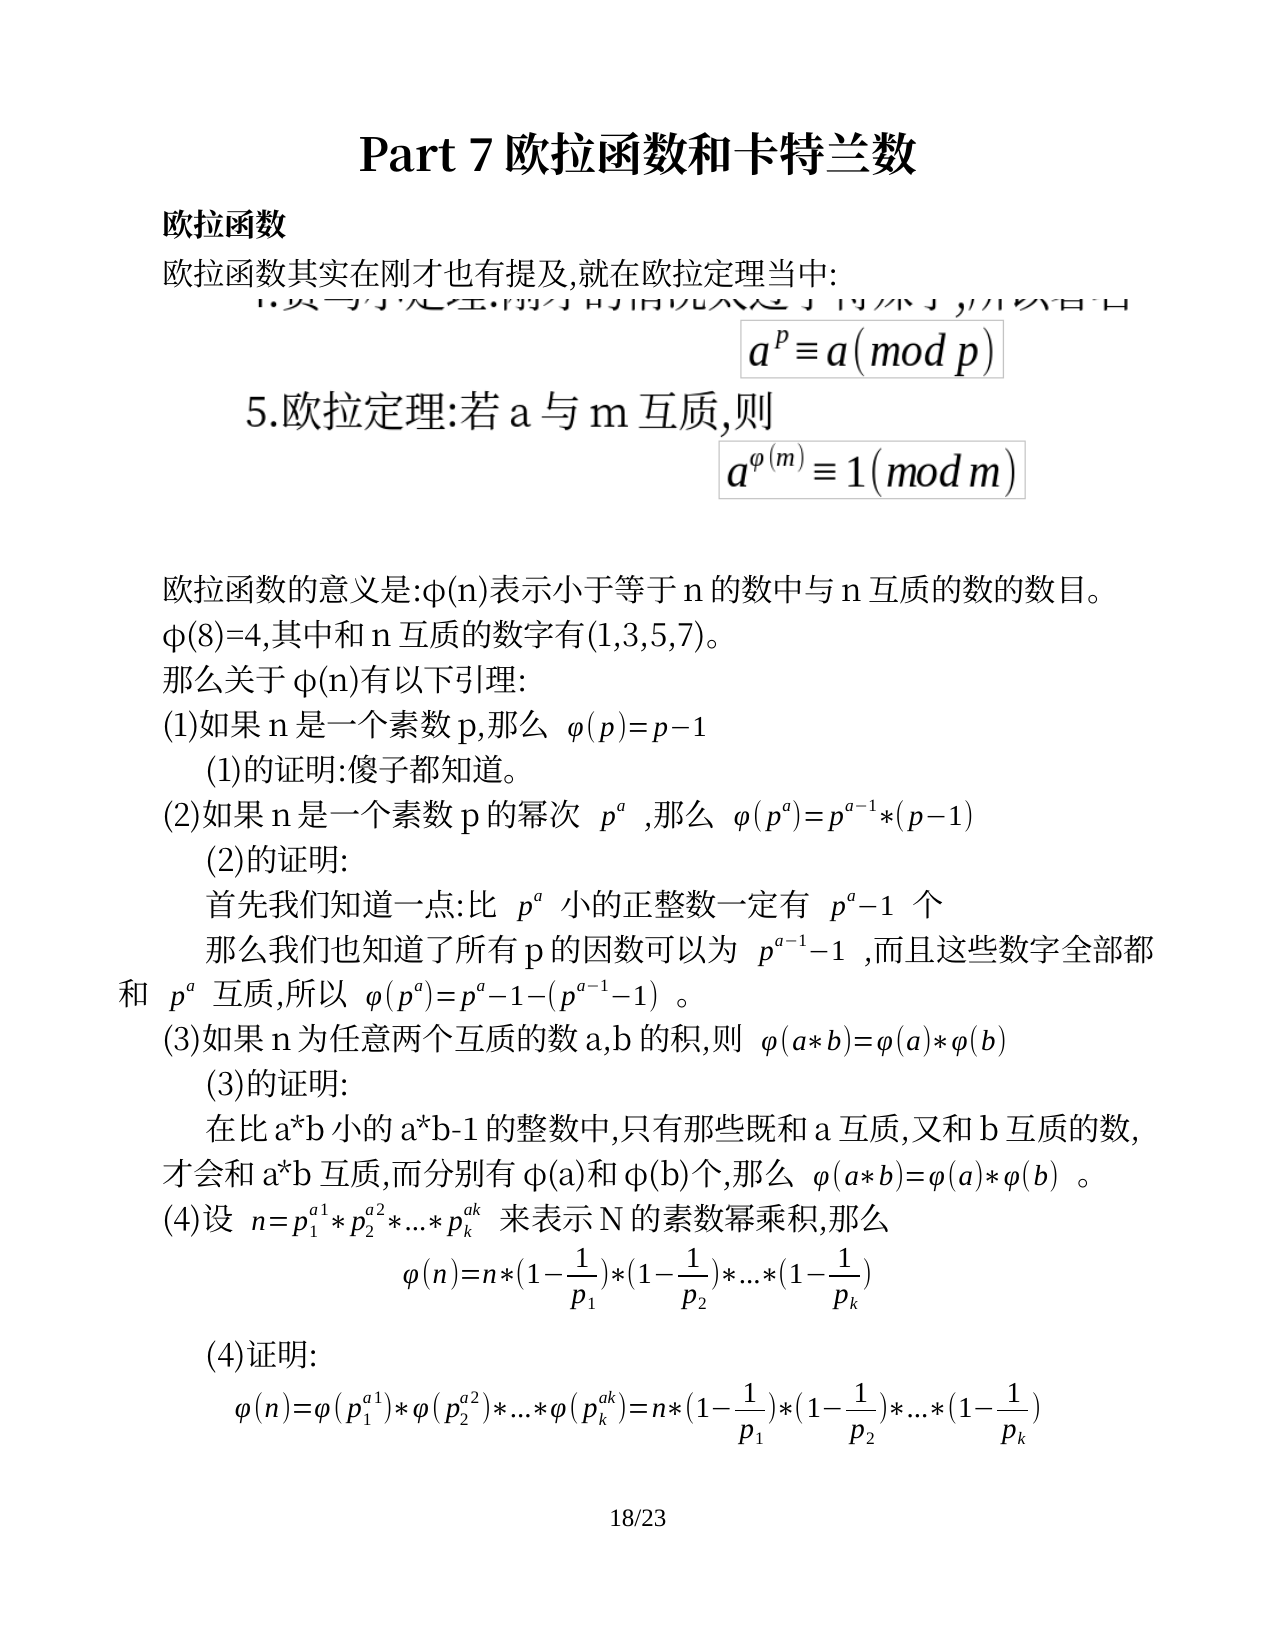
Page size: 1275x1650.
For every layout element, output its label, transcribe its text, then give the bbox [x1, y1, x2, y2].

text 首先我们知道一点:比小的正整数一定有个 [118, 880, 1157, 925]
text 在比a*b小的a*b-1的整数中,只有那些既和a互质,又和b互质的数, 才会和a*b互质,而分别有φ(a)和φ(b)个,那么。 [118, 1104, 1157, 1194]
text (3)的证明: [118, 1060, 1157, 1104]
text (2)的证明: [118, 835, 1157, 880]
text 那么关于φ(n)有以下引理: [118, 656, 1157, 701]
text 欧拉函数 [118, 184, 1157, 250]
text (1)的证明:傻子都知道。 [118, 745, 1157, 790]
text (3)如果n为任意两个互质的数a,b的积,则 [118, 1015, 1157, 1060]
text Part 7欧拉函数和卡特兰数 [118, 118, 1157, 184]
text 欧拉函数其实在刚才也有提及,就在欧拉定理当中: [118, 250, 1157, 295]
text (4)设来表示N的素数幂乘积,那么 [118, 1194, 1157, 1241]
text (4)证明: [118, 1331, 1157, 1376]
text 欧拉函数的意义是:φ(n)表示小于等于n的数中与n互质的数的数目。 [118, 295, 1157, 611]
picture [221, 299, 1129, 566]
text φ(8)=4,其中和n互质的数字有(1,3,5,7)。 [118, 611, 1157, 656]
text 那么我们也知道了所有p的因数可以为,而且这些数字全部都和互质,所以。 [118, 925, 1157, 1015]
text (2)如果n是一个素数p的幂次,那么 [118, 790, 1157, 835]
text (1)如果n是一个素数p,那么 [118, 701, 1157, 745]
